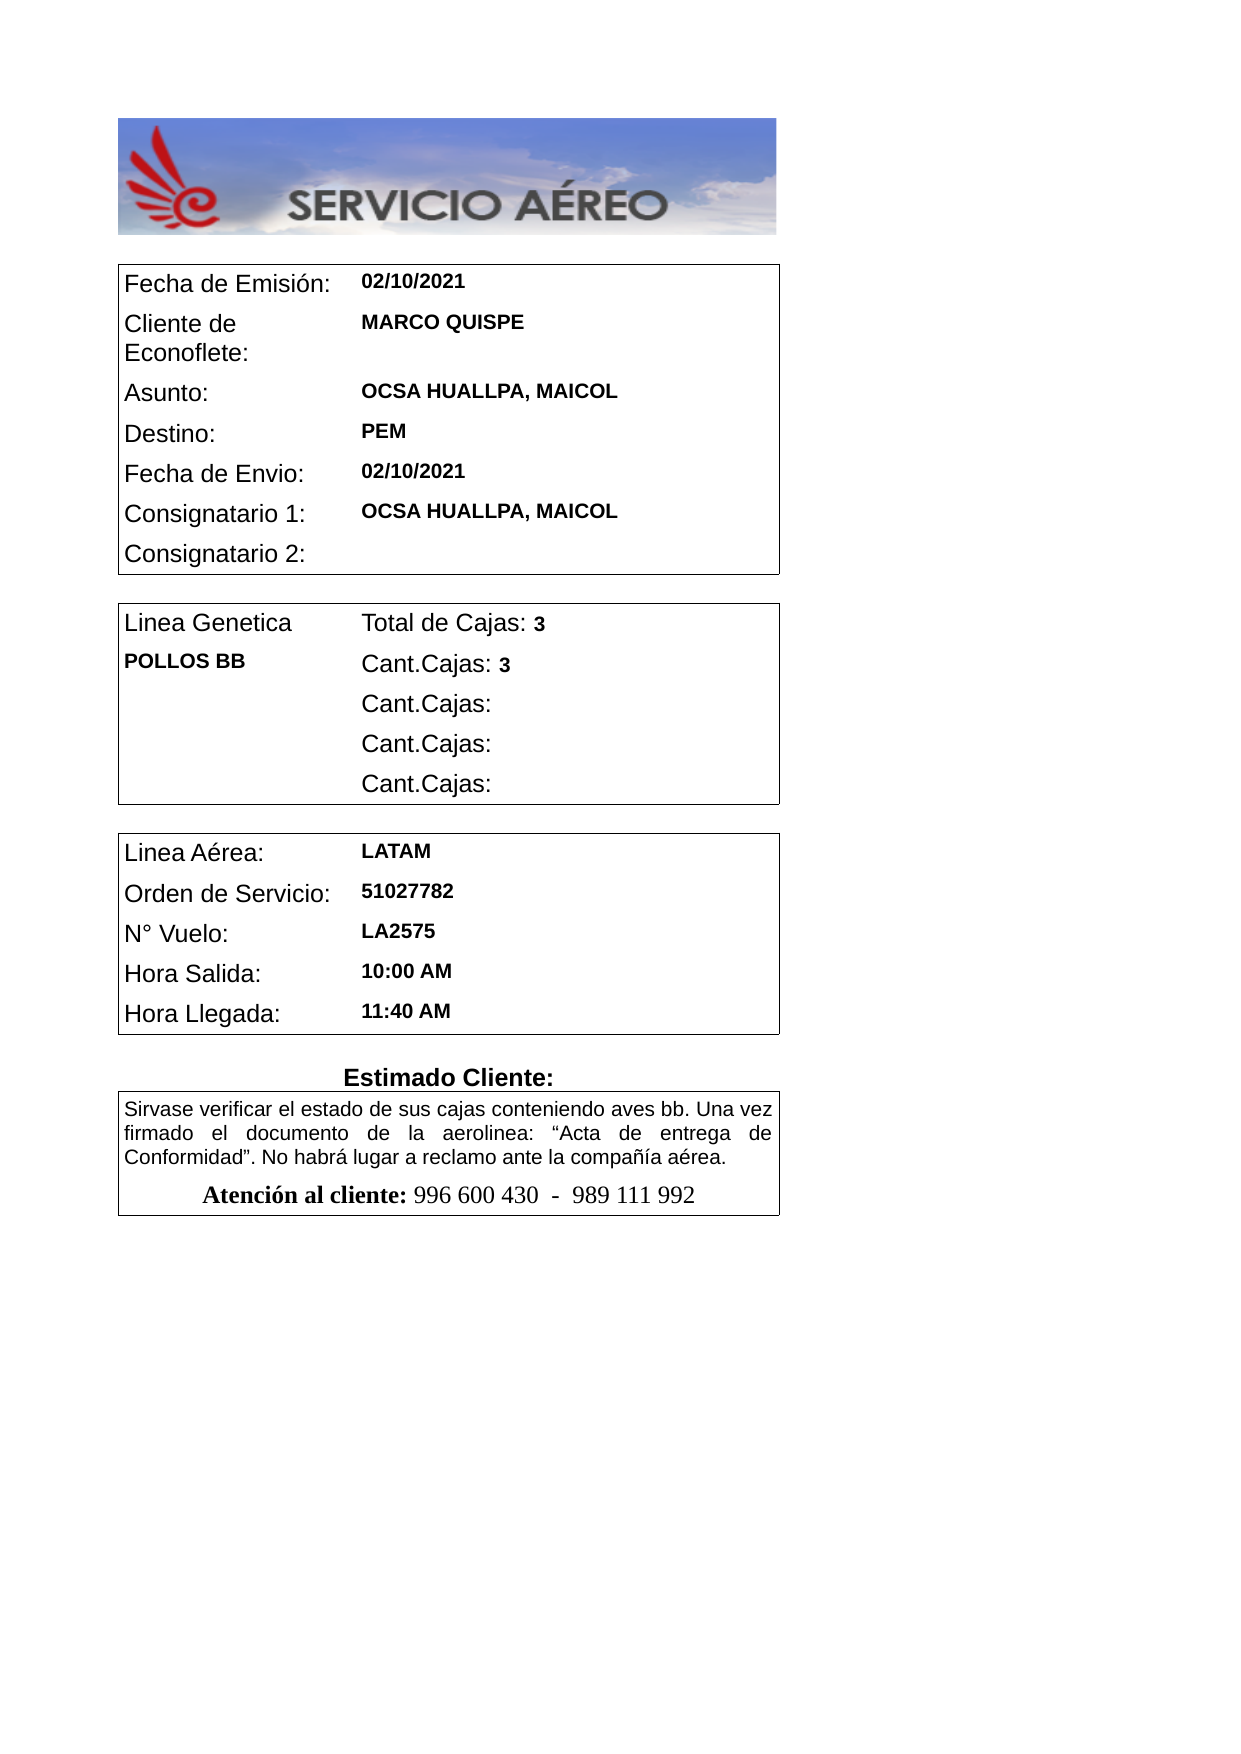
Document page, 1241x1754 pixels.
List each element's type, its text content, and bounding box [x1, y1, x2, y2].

table_cell 10:00 AM [356, 953, 779, 993]
table_cell N° Vuelo: [119, 913, 356, 953]
table_cell 11:40 AM [356, 994, 779, 1034]
table_cell [356, 805, 779, 833]
table_cell OCSA HUALLPA, MAICOL [356, 373, 779, 413]
table_cell Cant.Cajas: [356, 723, 779, 763]
table_cell Hora Salida: [119, 953, 356, 993]
table_cell [119, 723, 356, 763]
table_cell Estimado Cliente: [118, 1035, 779, 1091]
table_cell Total de Cajas: 3 [356, 604, 779, 643]
picture [118, 118, 777, 235]
table_cell [118, 805, 356, 833]
table_cell Hora Llegada: [119, 994, 356, 1034]
table_cell [356, 534, 779, 574]
table_cell [119, 764, 356, 804]
table_header 02/10/2021 [356, 265, 779, 304]
table_cell MARCO QUISPE [356, 304, 779, 373]
table_cell Linea Genetica [119, 604, 356, 643]
table_cell Cliente de Econoflete: [119, 304, 356, 373]
table_cell Atención al cliente: 996 600 430 - 989 111 992 [119, 1175, 779, 1215]
table_cell Linea Aérea: [119, 834, 356, 873]
table_cell Asunto: [119, 373, 356, 413]
table_cell Cant.Cajas: 3 [356, 643, 779, 683]
table_cell Cant.Cajas: [356, 764, 779, 804]
table_cell Destino: [119, 413, 356, 453]
table_cell OCSA HUALLPA, MAICOL [356, 493, 779, 533]
table_cell [118, 575, 356, 603]
table_cell LA2575 [356, 913, 779, 953]
table_cell Fecha de Envio: [119, 453, 356, 493]
table_cell Consignatario 1: [119, 493, 356, 533]
table_cell Consignatario 2: [119, 534, 356, 574]
table_cell Orden de Servicio: [119, 873, 356, 913]
table_cell Sirvase verificar el estado de sus cajas conteniendo aves bb. Una vez firmado el documento de la aerolinea: “Acta de entrega de Conformidad”. No habrá lugar a reclamo ante la compañía aérea. [119, 1092, 779, 1175]
table_cell POLLOS BB [119, 643, 356, 683]
table_cell PEM [356, 413, 779, 453]
table_cell Cant.Cajas: [356, 683, 779, 723]
table_header Fecha de Emisión: [119, 265, 356, 304]
table_cell 51027782 [356, 873, 779, 913]
table_cell 02/10/2021 [356, 453, 779, 493]
table_cell [119, 683, 356, 723]
table_cell [356, 575, 779, 603]
table_cell LATAM [356, 834, 779, 873]
